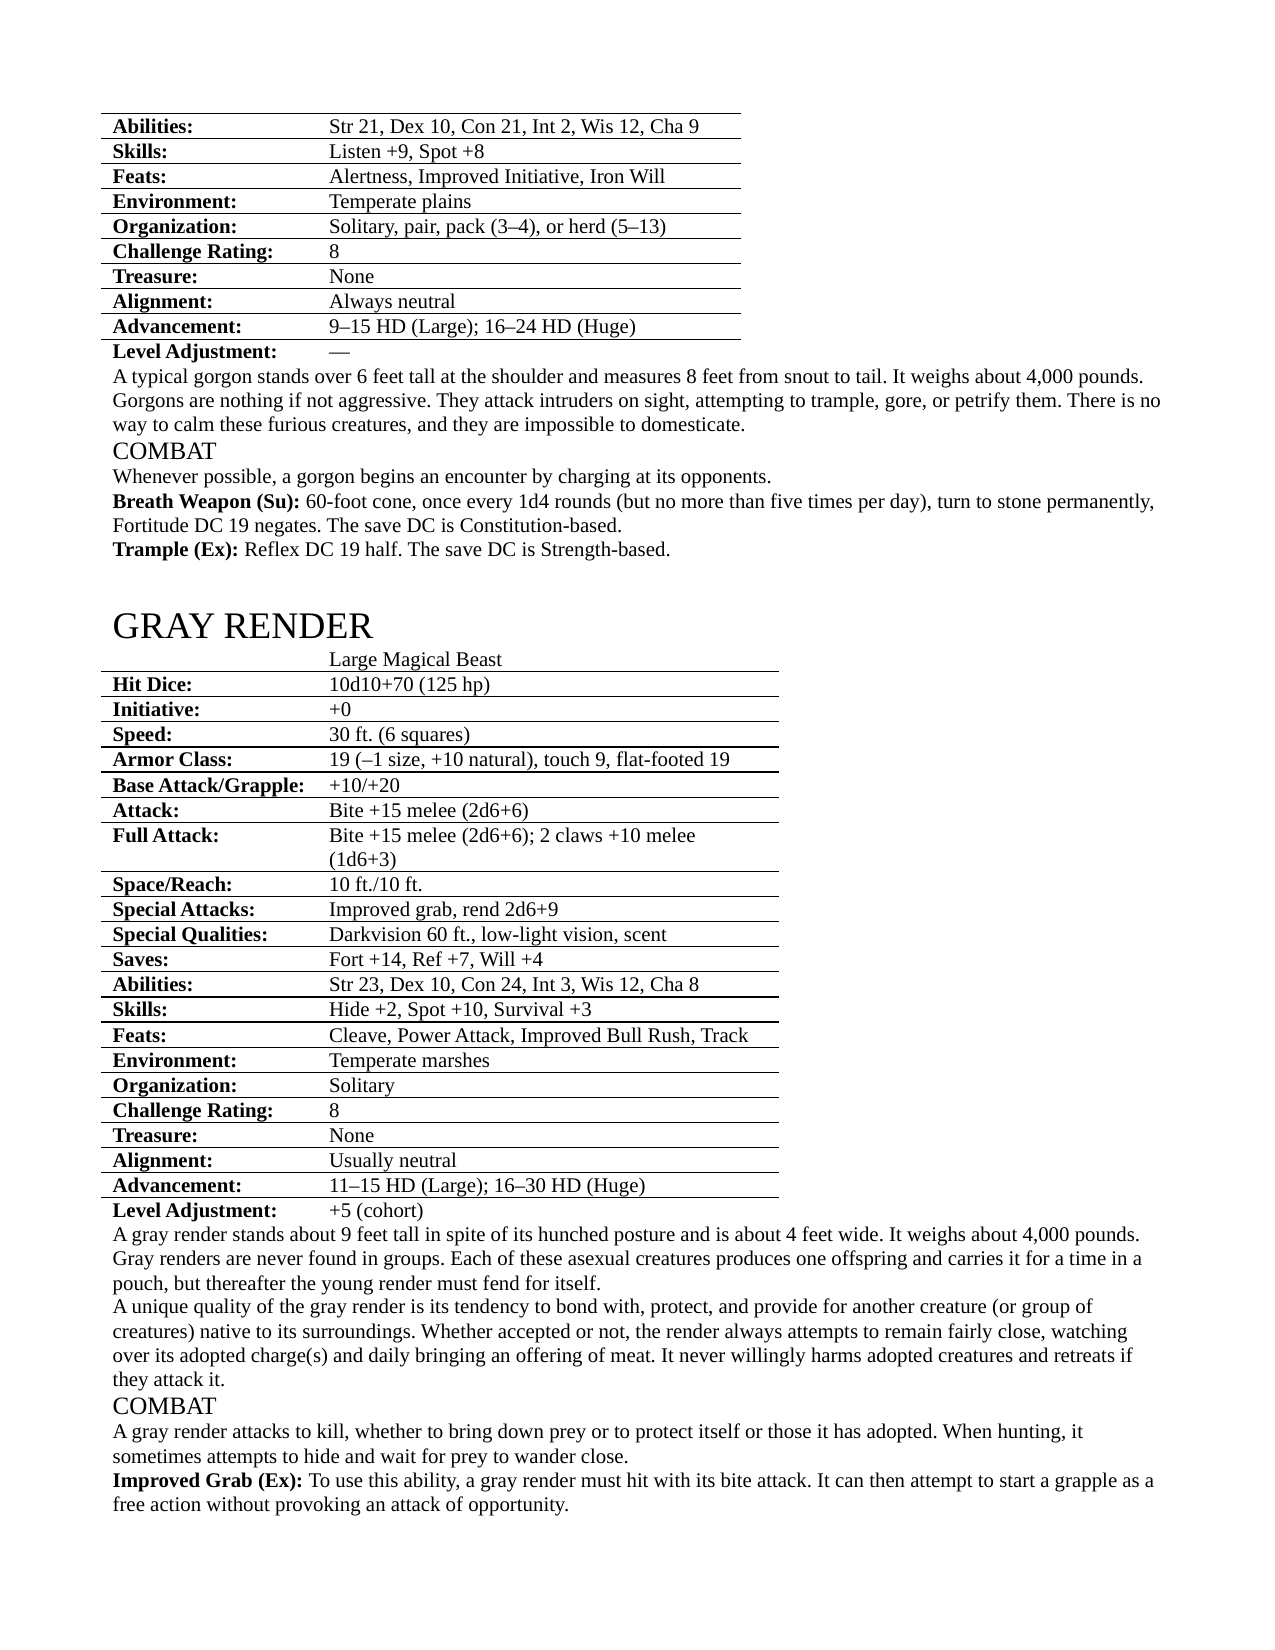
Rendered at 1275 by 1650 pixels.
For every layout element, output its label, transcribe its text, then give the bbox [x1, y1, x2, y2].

table_cell Fort +14, Ref +7, Will +4 [318, 947, 779, 971]
table_cell Bite +15 melee (2d6+6); 2 claws +10 melee (1d6+3) [318, 823, 779, 871]
table_cell Environment: [101, 1048, 318, 1072]
table_cell Special Qualities: [101, 922, 318, 946]
table_cell Full Attack: [101, 823, 318, 871]
table_cell Hide +2, Spot +10, Survival +3 [318, 998, 779, 1021]
table_cell Challenge Rating: [101, 1098, 318, 1122]
table_cell Advancement: [101, 1173, 318, 1197]
table_cell Saves: [101, 947, 318, 971]
table_cell 10 ft./10 ft. [318, 872, 779, 896]
table_cell — [318, 340, 741, 363]
table_cell Space/Reach: [101, 872, 318, 896]
text A gray render attacks to kill, whether to bring down prey or to protect itself or those it has adopted. When hunting, it sometimes attempts to hide and wait for prey to wander close. [112, 1419, 1162, 1468]
table_cell 9–15 HD (Large); 16–24 HD (Huge) [318, 314, 741, 338]
table_cell Alignment: [101, 289, 318, 313]
text Gray renders are never found in groups. Each of these asexual creatures produces one offspring and carries it for a time in a pouch, but thereafter the young render must fend for itself. [112, 1246, 1162, 1294]
table_cell 11–15 HD (Large); 16–30 HD (Huge) [318, 1173, 779, 1197]
table_cell +5 (cohort) [318, 1198, 779, 1222]
table_cell Feats: [101, 1023, 318, 1047]
table_cell Abilities: [101, 972, 318, 996]
table_cell 8 [318, 239, 741, 263]
table_cell Feats: [101, 164, 318, 188]
table_cell 19 (–1 size, +10 natural), touch 9, flat-footed 19 [318, 748, 779, 771]
table_cell Skills: [101, 139, 318, 163]
table_cell 30 ft. (6 squares) [318, 722, 779, 746]
table_cell Base Attack/Grapple: [101, 773, 318, 797]
table_cell Environment: [101, 189, 318, 213]
table_cell Hit Dice: [101, 672, 318, 696]
text COMBAT [112, 1391, 1162, 1419]
table_cell Level Adjustment: [101, 1198, 318, 1222]
table_cell Usually neutral [318, 1148, 779, 1172]
text Breath Weapon (Su): 60-foot cone, once every 1d4 rounds (but no more than five times per day), turn to stone permanently, Fortitude DC 19 negates. The save DC is Constitution-based. [112, 488, 1162, 537]
table_cell Cleave, Power Attack, Improved Bull Rush, Track [318, 1023, 779, 1047]
table_cell Special Attacks: [101, 897, 318, 921]
table_cell Treasure: [101, 1123, 318, 1147]
table_cell Alertness, Improved Initiative, Iron Will [318, 164, 741, 188]
table_cell Solitary, pair, pack (3–4), or herd (5–13) [318, 214, 741, 238]
text GRAY RENDER [112, 604, 1162, 647]
text A gray render stands about 9 feet tall in spite of its hunched posture and is about 4 feet wide. It weighs about 4,000 pounds. [112, 1222, 1162, 1246]
table_cell Bite +15 melee (2d6+6) [318, 798, 779, 822]
table_header Large Magical Beast [318, 647, 779, 671]
table_cell Listen +9, Spot +8 [318, 139, 741, 163]
table_cell Organization: [101, 1073, 318, 1097]
text Gorgons are nothing if not aggressive. They attack intruders on sight, attempting to trample, gore, or petrify them. There is no way to calm these furious creatures, and they are impossible to domesticate. [112, 388, 1162, 436]
table_cell Attack: [101, 798, 318, 822]
table_cell +0 [318, 697, 779, 721]
table_cell Speed: [101, 722, 318, 746]
table_cell Organization: [101, 214, 318, 238]
table_cell Armor Class: [101, 748, 318, 771]
table_cell Always neutral [318, 289, 741, 313]
table_cell None [318, 1123, 779, 1147]
text A unique quality of the gray render is its tendency to bond with, protect, and provide for another creature (or group of creatures) native to its surroundings. Whether accepted or not, the render always attempts to remain fairly close, watching over its adopted charge(s) and daily bringing an offering of meat. It never willingly harms adopted creatures and retreats if they attack it. [112, 1294, 1162, 1391]
table_cell Challenge Rating: [101, 239, 318, 263]
text Trample (Ex): Reflex DC 19 half. The save DC is Strength-based. [112, 537, 1162, 561]
table_cell +10/+20 [318, 773, 779, 797]
text COMBAT [112, 436, 1162, 464]
text A typical gorgon stands over 6 feet tall at the shoulder and measures 8 feet from snout to tail. It weighs about 4,000 pounds. [112, 363, 1162, 388]
table_cell 8 [318, 1098, 779, 1122]
table_header [101, 647, 318, 671]
table_cell Solitary [318, 1073, 779, 1097]
table_cell Alignment: [101, 1148, 318, 1172]
text Whenever possible, a gorgon begins an encounter by charging at its opponents. [112, 464, 1162, 488]
table_cell Skills: [101, 998, 318, 1021]
table_cell Level Adjustment: [101, 340, 318, 363]
table_cell Temperate plains [318, 189, 741, 213]
table_cell Treasure: [101, 264, 318, 288]
table_cell Temperate marshes [318, 1048, 779, 1072]
text Improved Grab (Ex): To use this ability, a gray render must hit with its bite attack. It can then attempt to start a grapple as a free action without provoking an attack of opportunity. [112, 1468, 1162, 1516]
table_cell Str 21, Dex 10, Con 21, Int 2, Wis 12, Cha 9 [318, 114, 741, 138]
table_cell None [318, 264, 741, 288]
table_cell Abilities: [101, 114, 318, 138]
table_cell Improved grab, rend 2d6+9 [318, 897, 779, 921]
table_cell Darkvision 60 ft., low-light vision, scent [318, 922, 779, 946]
table_cell Advancement: [101, 314, 318, 338]
table_cell Initiative: [101, 697, 318, 721]
table_cell Str 23, Dex 10, Con 24, Int 3, Wis 12, Cha 8 [318, 972, 779, 996]
table_cell 10d10+70 (125 hp) [318, 672, 779, 696]
